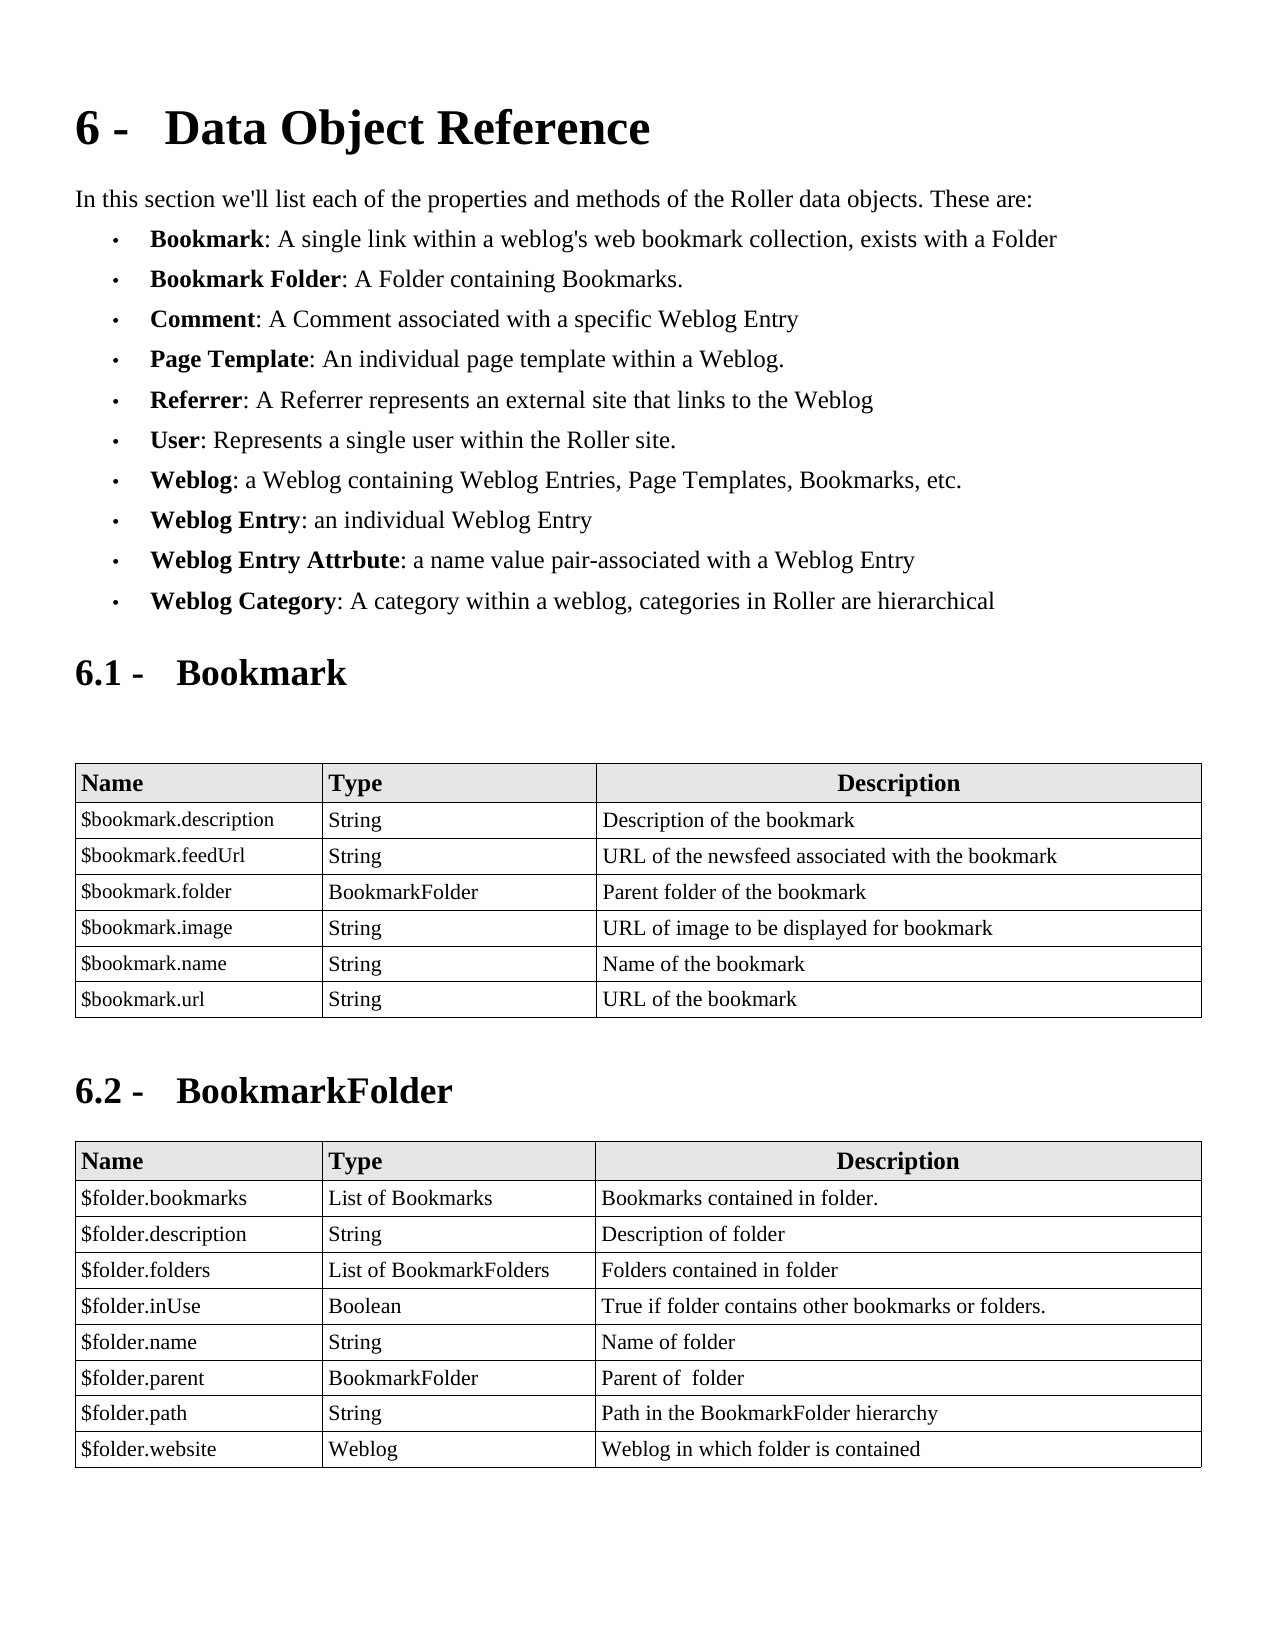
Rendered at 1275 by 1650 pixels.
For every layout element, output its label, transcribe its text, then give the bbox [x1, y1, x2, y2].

table_cell $bookmark.name [76, 947, 322, 981]
table_header Description [597, 764, 1201, 802]
table_cell $bookmark.folder [76, 875, 322, 910]
table_cell Boolean [323, 1289, 595, 1324]
table_cell $bookmark.url [76, 982, 322, 1017]
table_header Type [323, 1142, 595, 1180]
table_cell $folder.path [76, 1396, 322, 1431]
text In this section we'll list each of the properties and methods of the Roller data objects. These are: [75, 185, 1200, 212]
table_header Name [76, 764, 322, 802]
table_cell Path in the BookmarkFolder hierarchy [596, 1396, 1201, 1431]
table_header Name [76, 1142, 322, 1180]
list Referrer: A Referrer represents an external site that links to the Weblog [112, 386, 1200, 413]
table_cell String [323, 947, 596, 981]
table_cell $folder.name [76, 1325, 322, 1360]
table_cell $bookmark.image [76, 911, 322, 946]
table_cell String [323, 911, 596, 946]
list Page Template: An individual page template within a Weblog. [112, 346, 1200, 373]
table_cell URL of image to be displayed for bookmark [597, 911, 1201, 946]
table_header Description [596, 1142, 1201, 1180]
table_cell String [323, 839, 596, 874]
table_cell Description of the bookmark [597, 803, 1201, 838]
list Bookmark: A single link within a weblog's web bookmark collection, exists with a Folder [112, 225, 1200, 253]
table_cell List of Bookmarks [323, 1181, 595, 1216]
table_cell String [323, 982, 596, 1017]
table_cell Description of folder [596, 1217, 1201, 1252]
table_cell Weblog [323, 1432, 595, 1467]
table_cell BookmarkFolder [323, 1361, 595, 1395]
table_cell Weblog in which folder is contained [596, 1432, 1201, 1467]
table_cell $folder.inUse [76, 1289, 322, 1324]
table_cell URL of the bookmark [597, 982, 1201, 1017]
table_cell Folders contained in folder [596, 1253, 1201, 1288]
list Comment: A Comment associated with a specific Weblog Entry [112, 305, 1200, 333]
list User: Represents a single user within the Roller site. [112, 426, 1200, 454]
table_cell $bookmark.description [76, 803, 322, 838]
table_cell $folder.description [76, 1217, 322, 1252]
table_cell $folder.parent [76, 1361, 322, 1395]
table_cell $bookmark.feedUrl [76, 839, 322, 874]
table_cell Name of folder [596, 1325, 1201, 1360]
table_cell $folder.folders [76, 1253, 322, 1288]
table_cell $folder.website [76, 1432, 322, 1467]
subtitle BookmarkFolder [75, 1070, 1200, 1112]
subtitle Bookmark [75, 652, 1200, 693]
table_cell Parent folder of the bookmark [597, 875, 1201, 910]
table_cell String [323, 803, 596, 838]
table_header Type [323, 764, 596, 802]
table_cell Name of the bookmark [597, 947, 1201, 981]
list Weblog Entry: an individual Weblog Entry [112, 506, 1200, 534]
table_cell String [323, 1325, 595, 1360]
list Weblog Category: A category within a weblog, categories in Roller are hierarchical [112, 587, 1200, 614]
table_cell Bookmarks contained in folder. [596, 1181, 1201, 1216]
list Weblog Entry Attrbute: a name value pair-associated with a Weblog Entry [112, 547, 1200, 574]
table_cell Parent of folder [596, 1361, 1201, 1395]
table_cell $folder.bookmarks [76, 1181, 322, 1216]
table_cell String [323, 1396, 595, 1431]
table_cell List of BookmarkFolders [323, 1253, 595, 1288]
table_cell True if folder contains other bookmarks or folders. [596, 1289, 1201, 1324]
subtitle Data Object Reference [75, 100, 1200, 155]
table_cell String [323, 1217, 595, 1252]
list Bookmark Folder: A Folder containing Bookmarks. [112, 265, 1200, 293]
list Weblog: a Weblog containing Weblog Entries, Page Templates, Bookmarks, etc. [112, 466, 1200, 494]
table_cell URL of the newsfeed associated with the bookmark [597, 839, 1201, 874]
table_cell BookmarkFolder [323, 875, 596, 910]
